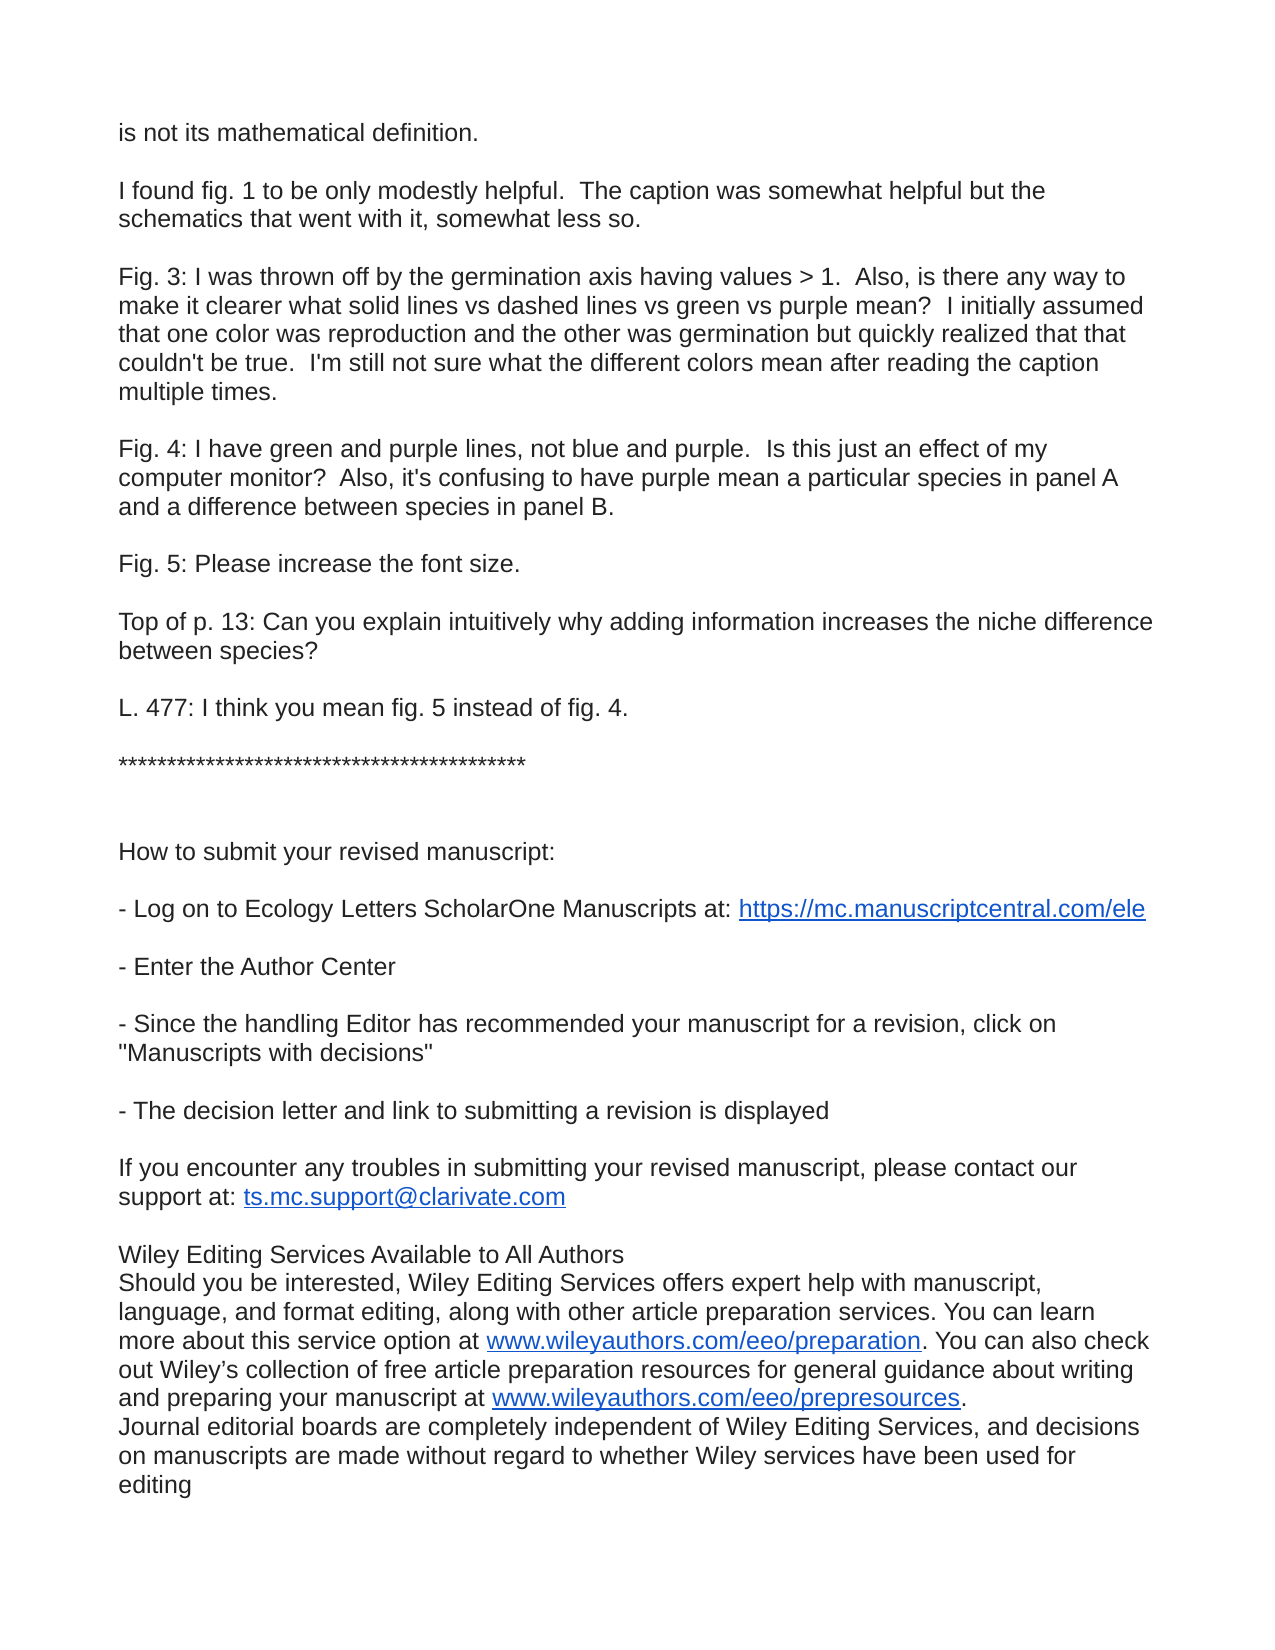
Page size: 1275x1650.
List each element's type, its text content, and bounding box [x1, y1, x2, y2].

text is not its mathematical definition. I found fig. 1 to be only modestly helpful. The caption was somewhat helpful but the schematics that went with it, somewhat less so. Fig. 3: I was thrown off by the germination axis having values > 1. Also, is there any way to make it clearer what solid lines vs dashed lines vs green vs purple mean? I initially assumed that one color was reproduction and the other was germination but quickly realized that that couldn't be true. I'm still not sure what the different colors mean after reading the caption multiple times. Fig. 4: I have green and purple lines, not blue and purple. Is this just an effect of my computer monitor? Also, it's confusing to have purple mean a particular species in panel A and a difference between species in panel B. Fig. 5: Please increase the font size. Top of p. 13: Can you explain intuitively why adding information increases the niche difference between species? L. 477: I think you mean fig. 5 instead of fig. 4. ****************************************** How to submit your revised manuscript: - Log on to Ecology Letters ScholarOne Manuscripts at: https://mc.manuscriptcentral.com/ele - Enter the Author Center - Since the handling Editor has recommended your manuscript for a revision, click on "Manuscripts with decisions" - The decision letter and link to submitting a revision is displayed If you encounter any troubles in submitting your revised manuscript, please contact our support at: ts.mc.support@clarivate.com Wiley Editing Services Available to All Authors Should you be interested, Wiley Editing Services offers expert help with manuscript, language, and format editing, along with other article preparation services. You can learn more about this service option at www.wileyauthors.com/eeo/preparation. You can also check out Wiley’s collection of free article preparation resources for general guidance about writing and preparing your manuscript at www.wileyauthors.com/eeo/prepresources. Journal editorial boards are completely independent of Wiley Editing Services, and decisions on manuscripts are made without regard to whether Wiley services have been used for editing [118, 118, 1157, 1498]
